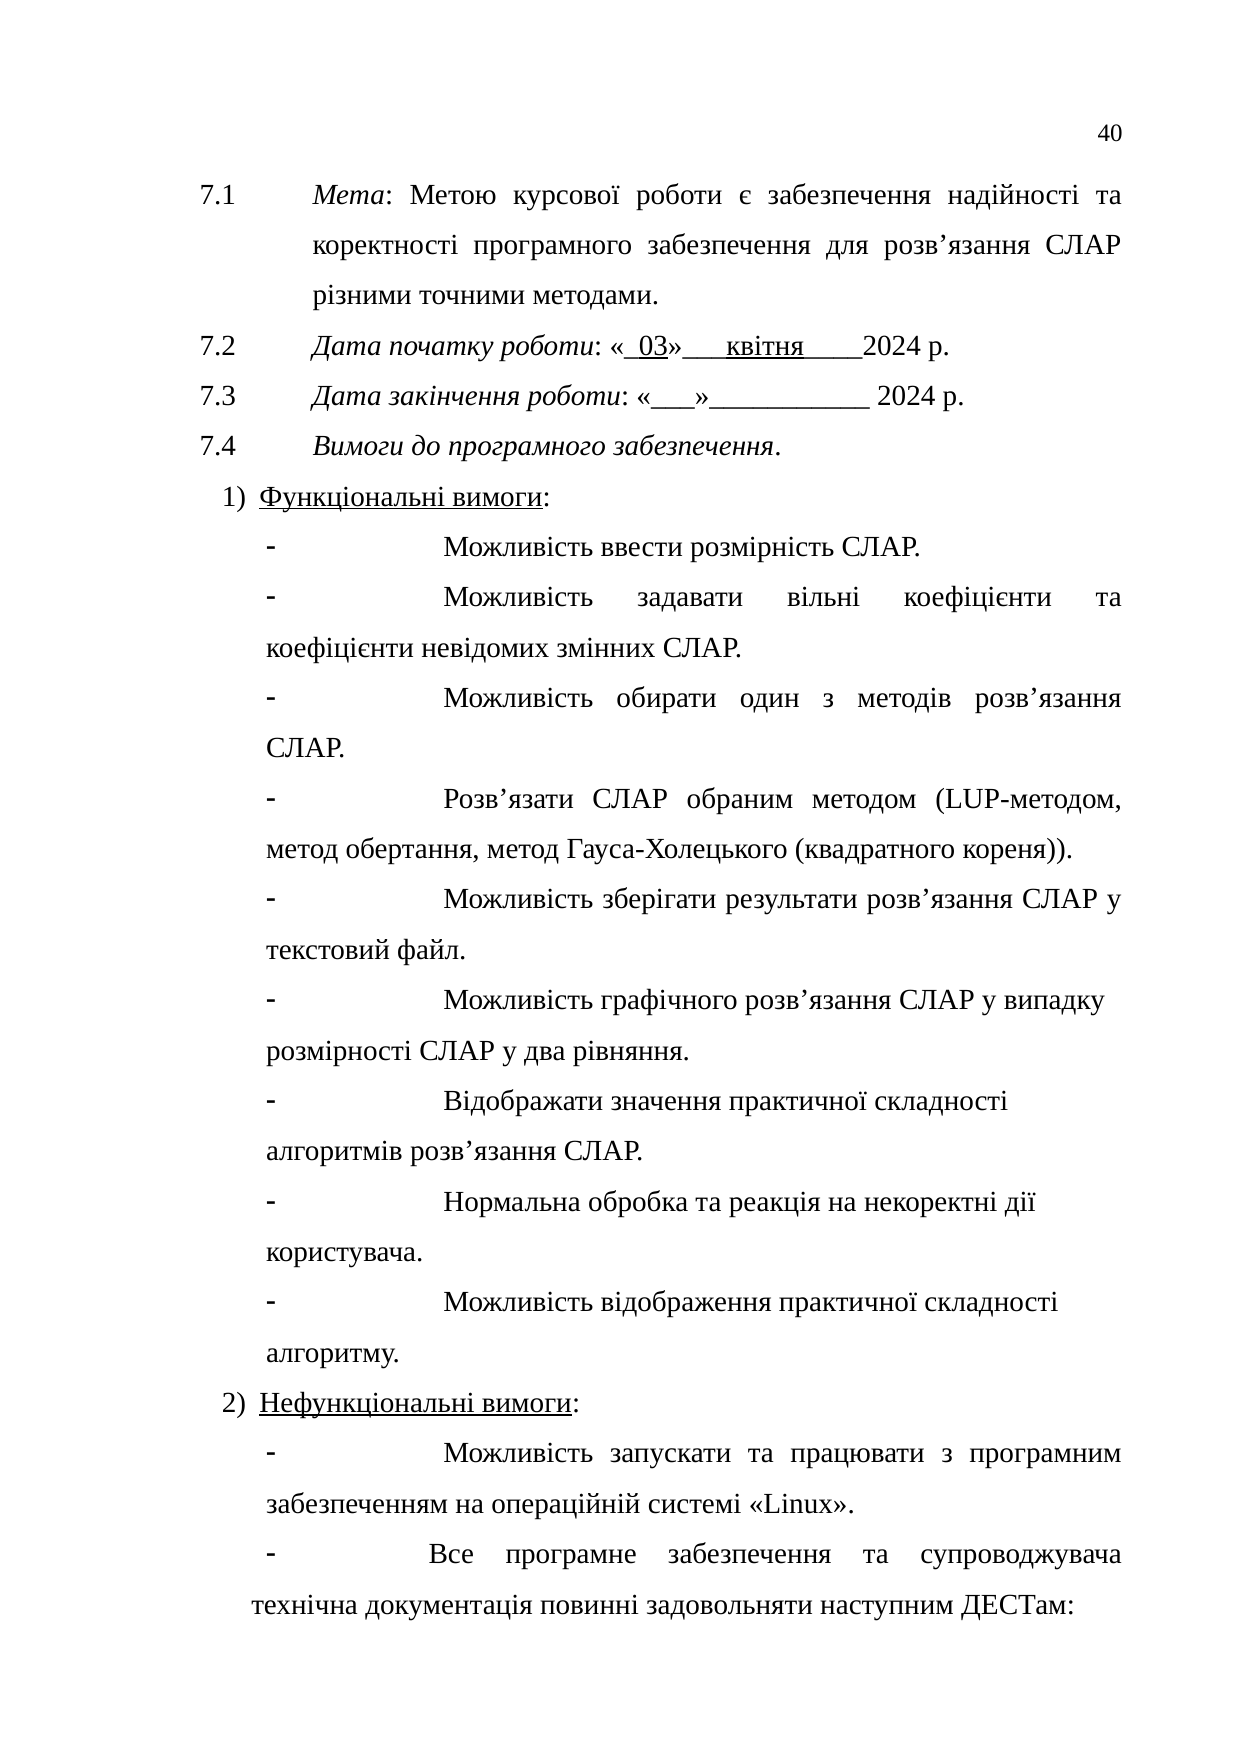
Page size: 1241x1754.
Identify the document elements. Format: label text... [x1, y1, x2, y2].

list Можливість запускати та працювати з програмним забезпеченням на операційній системі «Linux». [266, 1436, 1122, 1519]
list Функціональні вимоги: [222, 479, 1122, 512]
list Відображати значення практичної складності алгоритмів розв’язання СЛАР. [266, 1083, 1122, 1167]
list Вимоги до програмного забезпечення. [192, 428, 1122, 462]
list Дата закінчення роботи: «___»___________ 2024 р. [192, 378, 1122, 412]
list Можливість ввести розмірність СЛАР. [266, 529, 1122, 563]
list Нормальна обробка та реакція на некоректні дії користувача. [266, 1184, 1122, 1268]
list Можливість зберігати результати розв’язання СЛАР у текстовий файл. [266, 882, 1122, 966]
list Мета: Метою курсової роботи є забезпечення надійності та коректності програмного забезпечення для розв’язання СЛАР різними точними методами. [192, 177, 1122, 311]
list Дата початку роботи: «_03»___квітня____2024 р. [192, 328, 1122, 361]
list Розв’язати СЛАР обраним методом (LUP-методом, метод обертання, метод Гауса-Холецького (квадратного кореня)). [266, 781, 1122, 865]
list Нефункціональні вимоги: [222, 1385, 1122, 1419]
list Можливість обирати один з методів розв’язання СЛАР. [266, 680, 1122, 764]
list Можливість задавати вільні коефіцієнти та коефіцієнти невідомих змінних СЛАР. [266, 579, 1122, 663]
list Можливість відображення практичної складності алгоритму. [266, 1284, 1122, 1368]
list Все програмне забезпечення та супроводжувача технічна документація повинні задовольняти наступним ДЕСТам: [251, 1536, 1122, 1620]
list Можливість графічного розв’язання СЛАР у випадку розмірності СЛАР у два рівняння. [266, 982, 1122, 1066]
